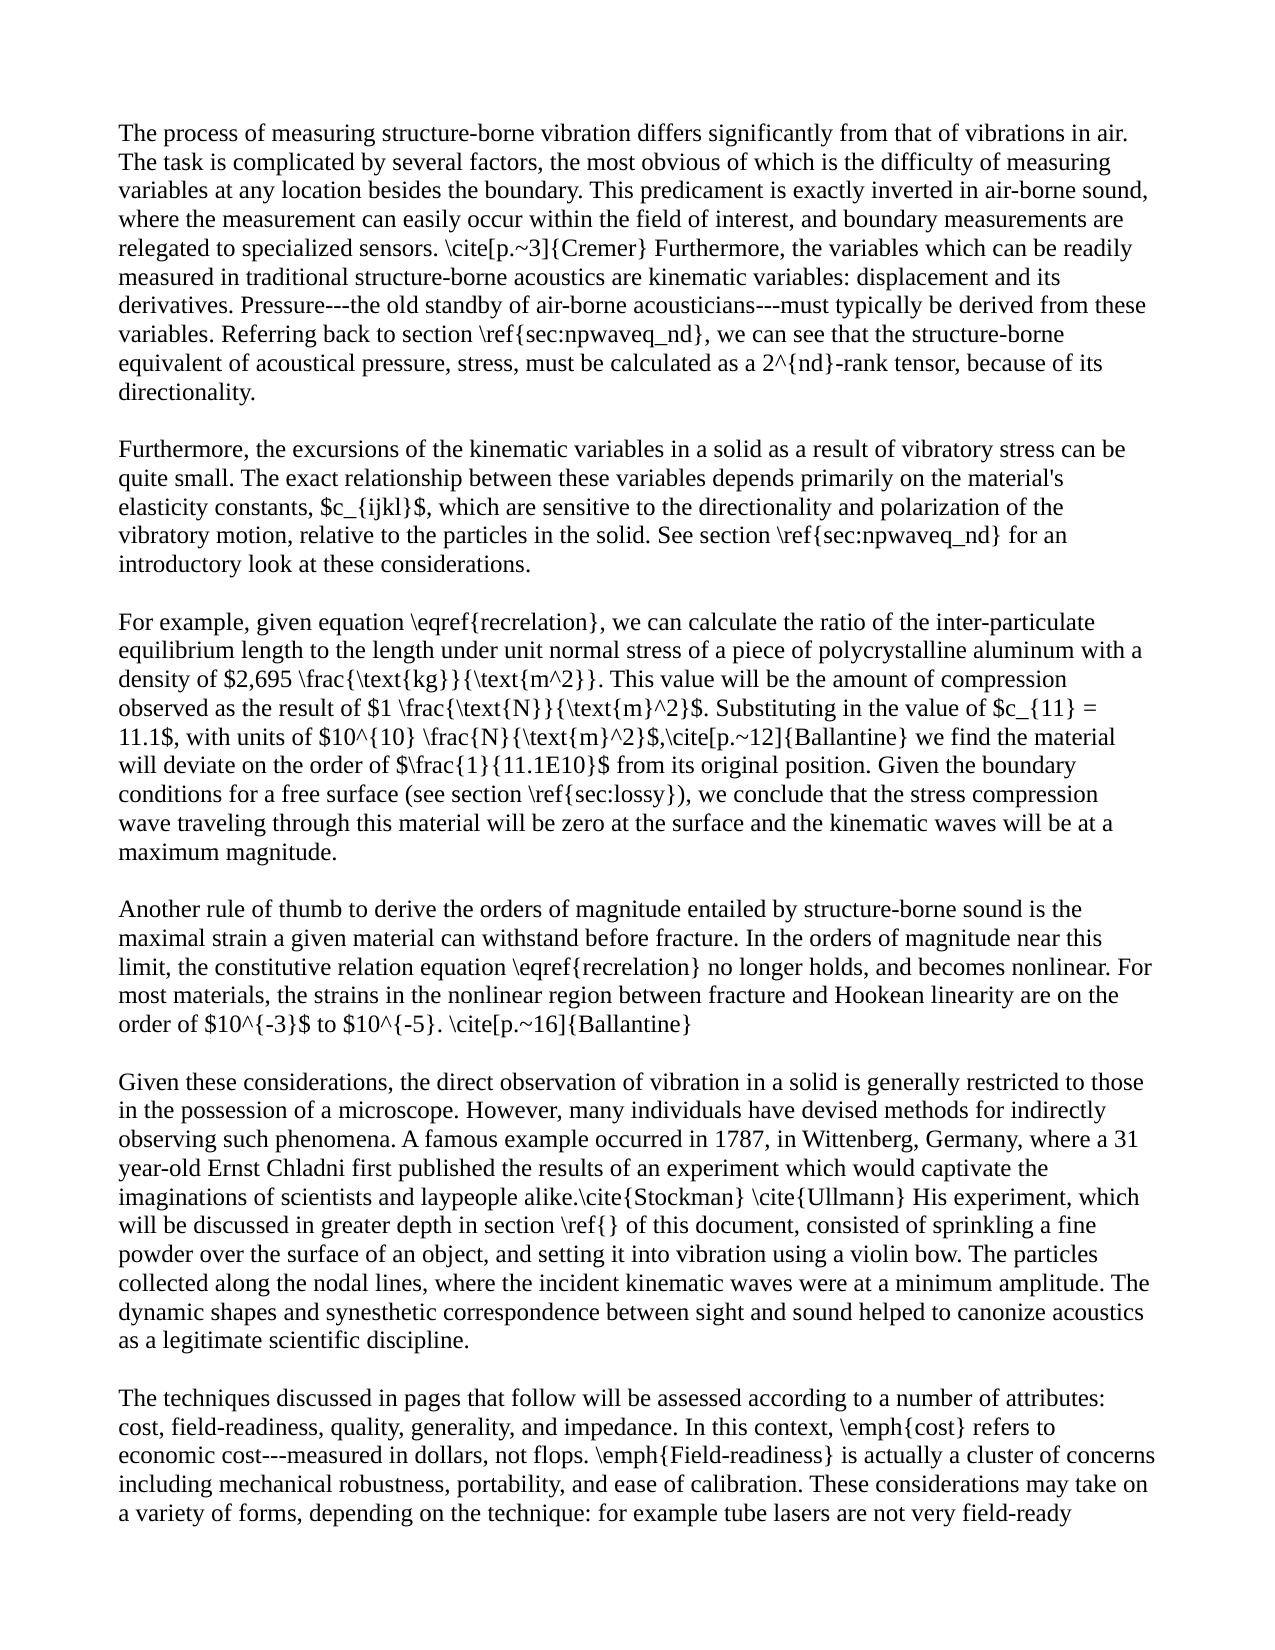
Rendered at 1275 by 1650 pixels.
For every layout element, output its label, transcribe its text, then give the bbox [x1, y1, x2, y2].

text Given these considerations, the direct observation of vibration in a solid is generally restricted to those in the possession of a microscope. However, many individuals have devised methods for indirectly observing such phenomena. A famous example occurred in 1787, in Wittenberg, Germany, where a 31 year-old Ernst Chladni first published the results of an experiment which would captivate the imaginations of scientists and laypeople alike.\cite{Stockman} \cite{Ullmann} His experiment, which will be discussed in greater depth in section \ref{} of this document, consisted of sprinkling a fine powder over the surface of an object, and setting it into vibration using a violin bow. The particles collected along the nodal lines, where the incident kinematic waves were at a minimum amplitude. The dynamic shapes and synesthetic correspondence between sight and sound helped to canonize acoustics as a legitimate scientific discipline. [118, 1067, 1157, 1354]
text Furthermore, the excursions of the kinematic variables in a solid as a result of vibratory stress can be quite small. The exact relationship between these variables depends primarily on the material's elasticity constants, $c_{ijkl}$, which are sensitive to the directionality and polarization of the vibratory motion, relative to the particles in the solid. See section \ref{sec:npwaveq_nd} for an introductory look at these considerations. [118, 434, 1157, 578]
text The techniques discussed in pages that follow will be assessed according to a number of attributes: cost, field-readiness, quality, generality, and impedance. In this context, \emph{cost} refers to economic cost---measured in dollars, not flops. \emph{Field-readiness} is actually a cluster of concerns including mechanical robustness, portability, and ease of calibration. These considerations may take on a variety of forms, depending on the technique: for example tube lasers are not very field-ready [118, 1383, 1157, 1527]
text Another rule of thumb to derive the orders of magnitude entailed by structure-borne sound is the maximal strain a given material can withstand before fracture. In the orders of magnitude near this limit, the constitutive relation equation \eqref{recrelation} no longer holds, and becomes nonlinear. For most materials, the strains in the nonlinear region between fracture and Hookean linearity are on the order of $10^{-3}$ to $10^{-5}. \cite[p.~16]{Ballantine} [118, 894, 1157, 1038]
text The process of measuring structure-borne vibration differs significantly from that of vibrations in air. The task is complicated by several factors, the most obvious of which is the difficulty of measuring variables at any location besides the boundary. This predicament is exactly inverted in air-borne sound, where the measurement can easily occur within the field of interest, and boundary measurements are relegated to specialized sensors. \cite[p.~3]{Cremer} Furthermore, the variables which can be readily measured in traditional structure-borne acoustics are kinematic variables: displacement and its derivatives. Pressure---the old standby of air-borne acousticians---must typically be derived from these variables. Referring back to section \ref{sec:npwaveq_nd}, we can see that the structure-borne equivalent of acoustical pressure, stress, must be calculated as a 2^{nd}-rank tensor, because of its directionality. [118, 118, 1157, 406]
text For example, given equation \eqref{recrelation}, we can calculate the ratio of the inter-particulate equilibrium length to the length under unit normal stress of a piece of polycrystalline aluminum with a density of $2,695 \frac{\text{kg}}{\text{m^2}}. This value will be the amount of compression observed as the result of $1 \frac{\text{N}}{\text{m}^2}$. Substituting in the value of $c_{11} = 11.1$, with units of $10^{10} \frac{N}{\text{m}^2}$,\cite[p.~12]{Ballantine} we find the material will deviate on the order of $\frac{1}{11.1E10}$ from its original position. Given the boundary conditions for a free surface (see section \ref{sec:lossy}), we conclude that the stress compression wave traveling through this material will be zero at the surface and the kinematic waves will be at a maximum magnitude. [118, 607, 1157, 866]
